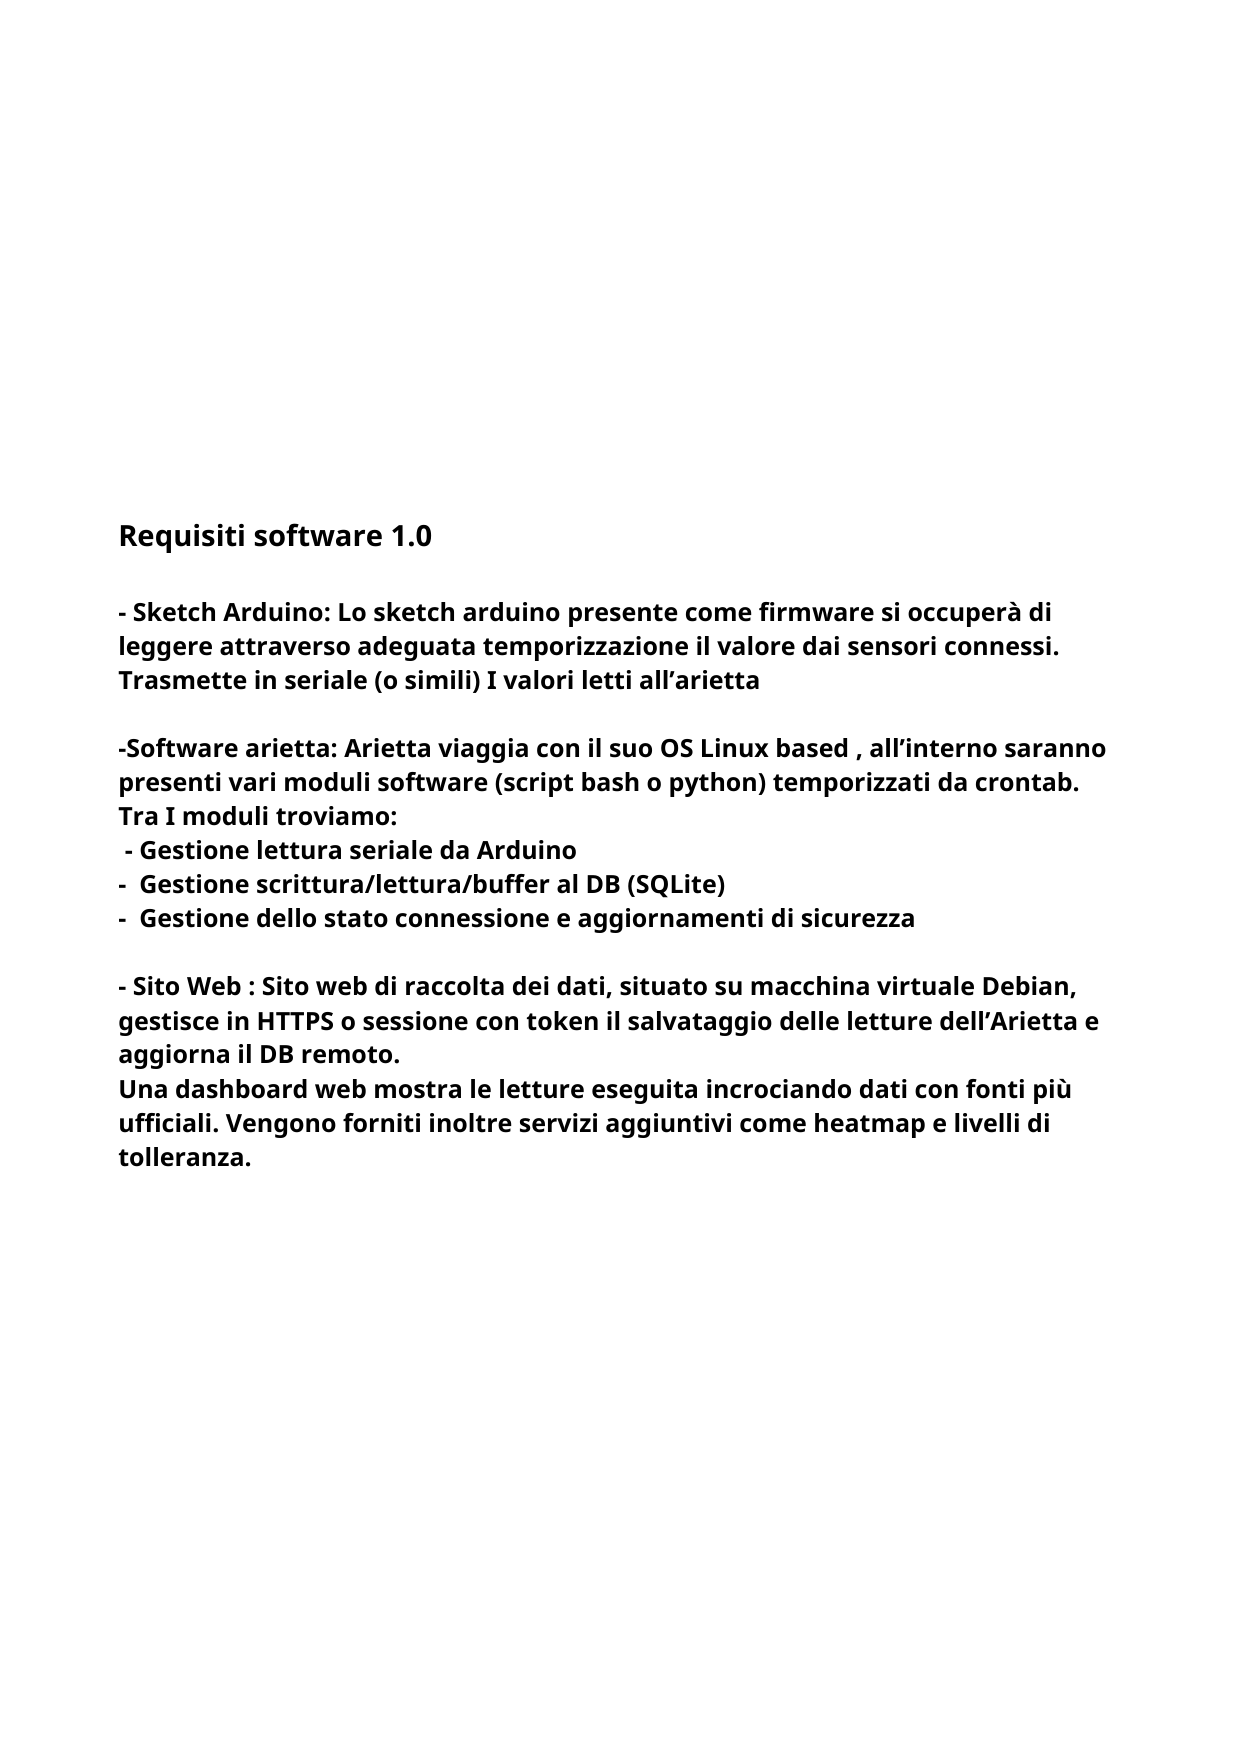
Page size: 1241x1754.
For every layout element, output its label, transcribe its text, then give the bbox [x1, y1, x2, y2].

text Trasmette in seriale (o simili) I valori letti all’arietta [118, 662, 1122, 697]
text - Gestione lettura seriale da Arduino [118, 833, 1122, 867]
text -Software arietta: Arietta viaggia con il suo OS Linux based , all’interno saranno presenti vari moduli software (script bash o python) temporizzati da crontab. Tra I moduli troviamo: [118, 731, 1122, 833]
text - Gestione scrittura/lettura/buffer al DB (SQLite) [118, 867, 1122, 901]
text - Sketch Arduino: Lo sketch arduino presente come firmware si occuperà di leggere attraverso adeguata temporizzazione il valore dai sensori connessi. [118, 594, 1122, 662]
text Requisiti software 1.0 [118, 515, 1122, 555]
text - Gestione dello stato connessione e aggiornamenti di sicurezza [118, 901, 1122, 935]
text Una dashboard web mostra le letture eseguita incrociando dati con fonti più ufficiali. Vengono forniti inoltre servizi aggiuntivi come heatmap e livelli di tolleranza. [118, 1071, 1122, 1173]
text - Sito Web : Sito web di raccolta dei dati, situato su macchina virtuale Debian, gestisce in HTTPS o sessione con token il salvataggio delle letture dell’Arietta e aggiorna il DB remoto. [118, 969, 1122, 1071]
